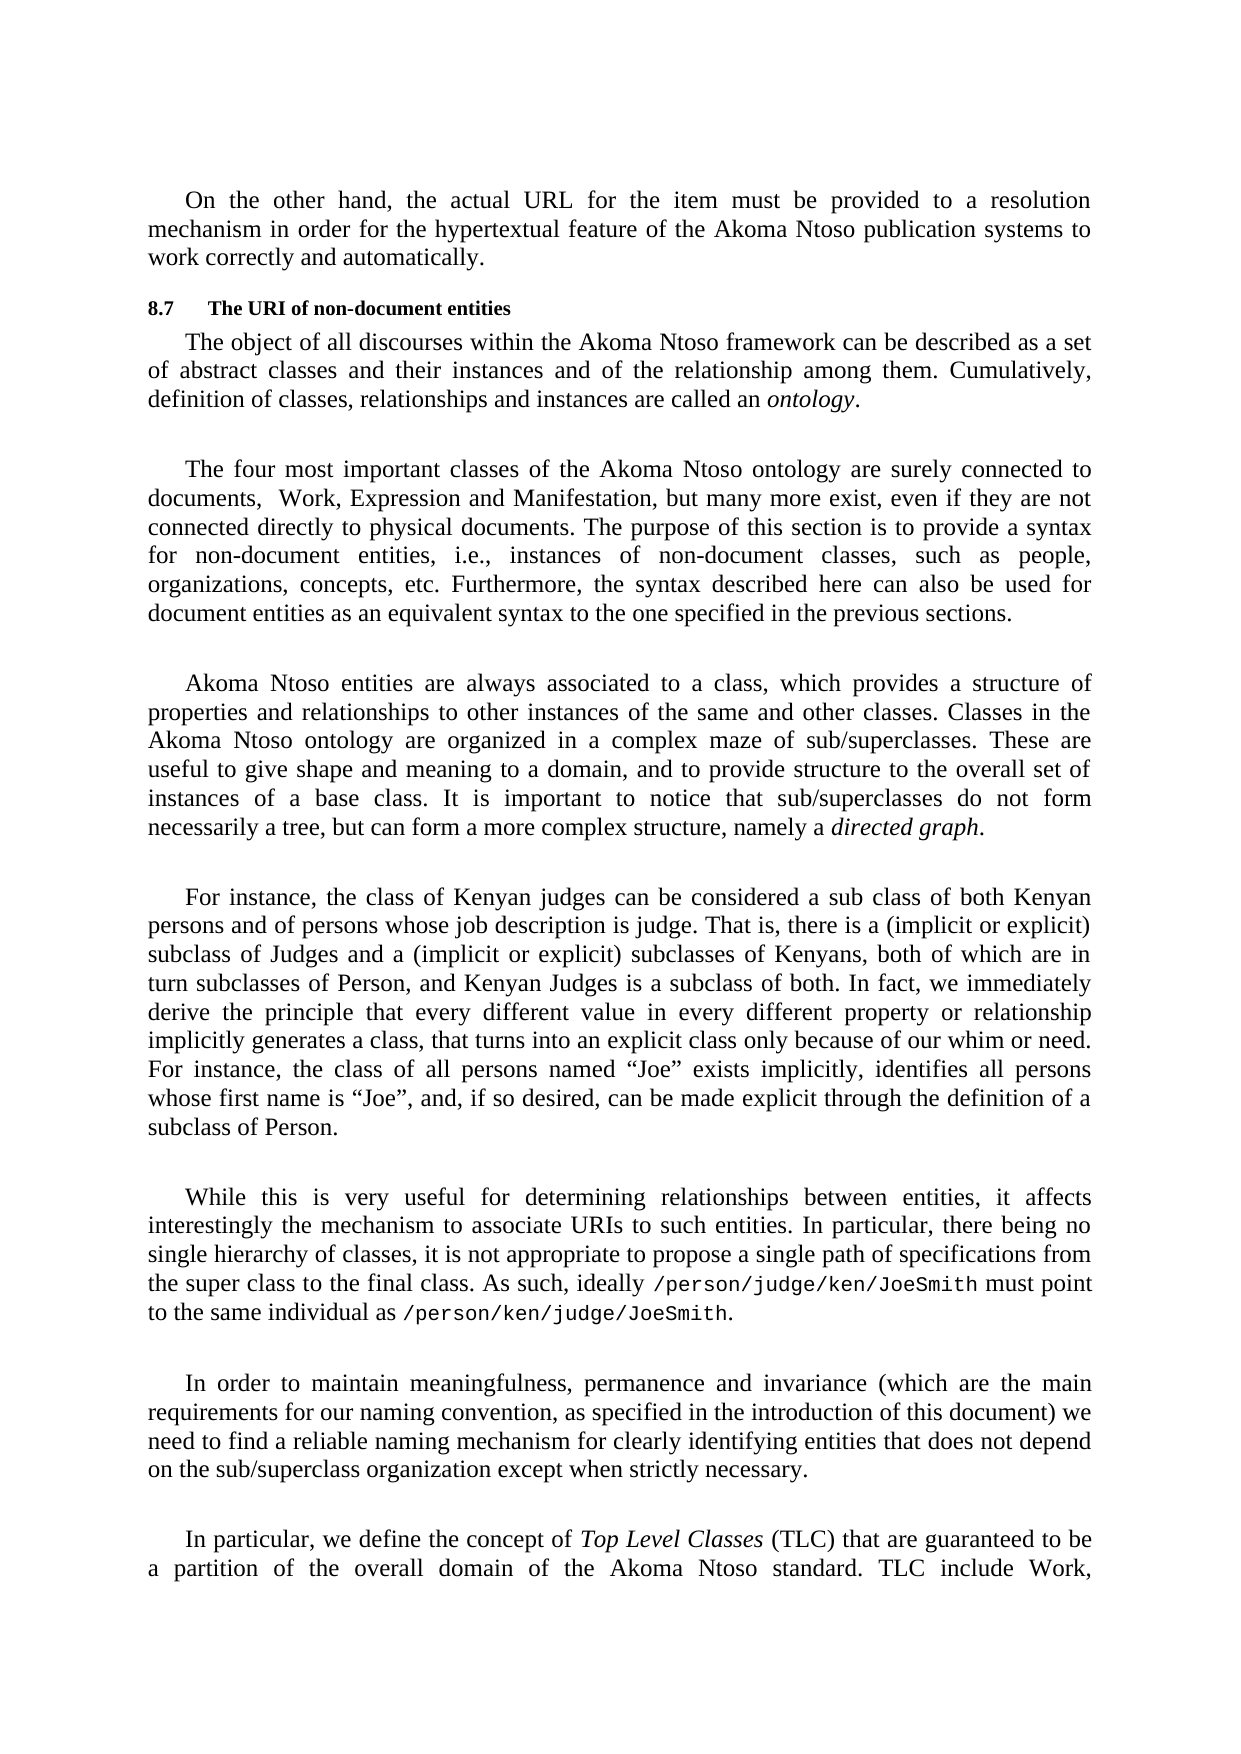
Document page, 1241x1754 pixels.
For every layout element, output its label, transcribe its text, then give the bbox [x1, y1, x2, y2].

text Akoma Ntoso entities are always associated to a class, which provides a structure of properties and relationships to other instances of the same and other classes. Classes in the Akoma Ntoso ontology are organized in a complex maze of sub/superclasses. These are useful to give shape and meaning to a domain, and to provide structure to the overall set of instances of a base class. It is important to notice that sub/superclasses do not form necessarily a tree, but can form a more complex structure, namely a directed graph. [148, 668, 1092, 840]
text For instance, the class of Kenyan judges can be considered a sub class of both Kenyan persons and of persons whose job description is judge. That is, there is a (implicit or explicit) subclass of Judges and a (implicit or explicit) subclasses of Kenyans, both of which are in turn subclasses of Person, and Kenyan Judges is a subclass of both. In fact, we immediately derive the principle that every different value in every different property or relationship implicitly generates a class, that turns into an explicit class only because of our whim or need. For instance, the class of all persons named “Joe” exists implicitly, identifies all persons whose first name is “Joe”, and, if so desired, can be made explicit through the definition of a subclass of Person. [148, 882, 1092, 1140]
text The object of all discourses within the Akoma Ntoso framework can be described as a set of abstract classes and their instances and of the relationship among them. Cumulatively, definition of classes, relationships and instances are called an ontology. [148, 327, 1092, 413]
text The four most important classes of the Akoma Ntoso ontology are surely connected to documents, Work, Expression and Manifestation, but many more exist, even if they are not connected directly to physical documents. The purpose of this section is to provide a syntax for non-document entities, i.e., instances of non-document classes, such as people, organizations, concepts, etc. Furthermore, the syntax described here can also be used for document entities as an equivalent syntax to the one specified in the previous sections. [148, 454, 1092, 627]
text In particular, we define the concept of Top Level Classes (TLC) that are guaranteed to be a partition of the overall domain of the Akoma Ntoso standard. TLC include Work, [148, 1524, 1092, 1582]
text In order to maintain meaningfulness, permanence and invariance (which are the main requirements for our naming convention, as specified in the introduction of this document) we need to find a reliable naming mechanism for clearly identifying entities that does not depend on the sub/superclass organization except when strictly necessary. [148, 1368, 1092, 1483]
subtitle The URI of non-document entities [148, 296, 1092, 320]
text While this is very useful for determining relationships between entities, it affects interestingly the mechanism to associate URIs to such entities. In particular, there being no single hierarchy of classes, it is not appropriate to propose a single path of specifications from the super class to the final class. As such, ideally /person/judge/ken/JoeSmith must point to the same individual as /person/ken/judge/JoeSmith. [148, 1182, 1092, 1327]
text On the other hand, the actual URL for the item must be provided to a resolution mechanism in order for the hypertextual feature of the Akoma Ntoso publication systems to work correctly and automatically. [148, 185, 1092, 271]
